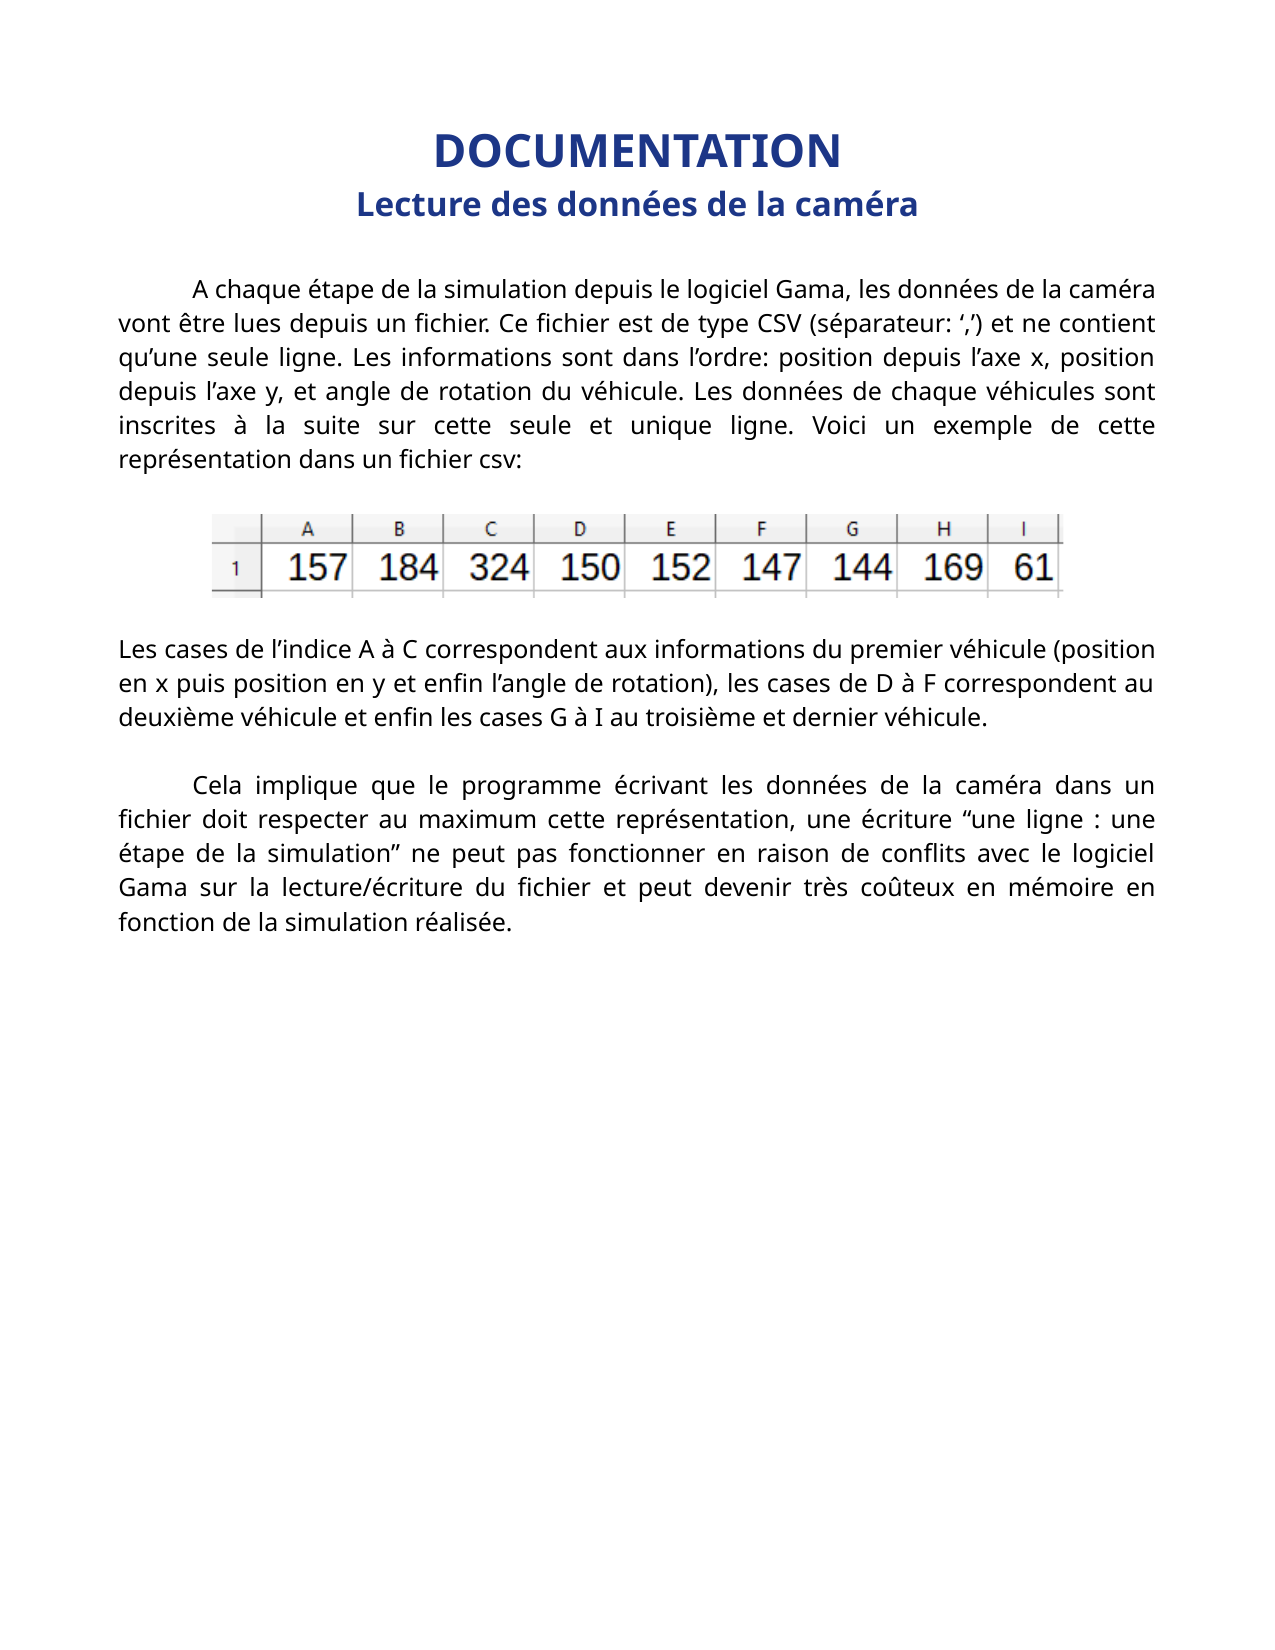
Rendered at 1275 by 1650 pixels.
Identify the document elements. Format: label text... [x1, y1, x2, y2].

text A chaque étape de la simulation depuis le logiciel Gama, les données de la caméra vont être lues depuis un fichier. Ce fichier est de type CSV (séparateur: ‘,’) et ne contient qu’une seule ligne. Les informations sont dans l’ordre: position depuis l’axe x, position depuis l’axe y, et angle de rotation du véhicule. Les données de chaque véhicules sont inscrites à la suite sur cette seule et unique ligne. Voici un exemple de cette représentation dans un fichier csv: [118, 271, 1157, 476]
text Lecture des données de la caméra [118, 181, 1157, 226]
picture [211, 514, 1064, 598]
text DOCUMENTATION [118, 118, 1157, 181]
text Les cases de l’indice A à C correspondent aux informations du premier véhicule (position en x puis position en y et enfin l’angle de rotation), les cases de D à F correspondent au deuxième véhicule et enfin les cases G à I au troisième et dernier véhicule. [118, 632, 1157, 734]
text Cela implique que le programme écrivant les données de la caméra dans un fichier doit respecter au maximum cette représentation, une écriture “une ligne : une étape de la simulation” ne peut pas fonctionner en raison de conflits avec le logiciel Gama sur la lecture/écriture du fichier et peut devenir très coûteux en mémoire en fonction de la simulation réalisée. [118, 768, 1157, 938]
